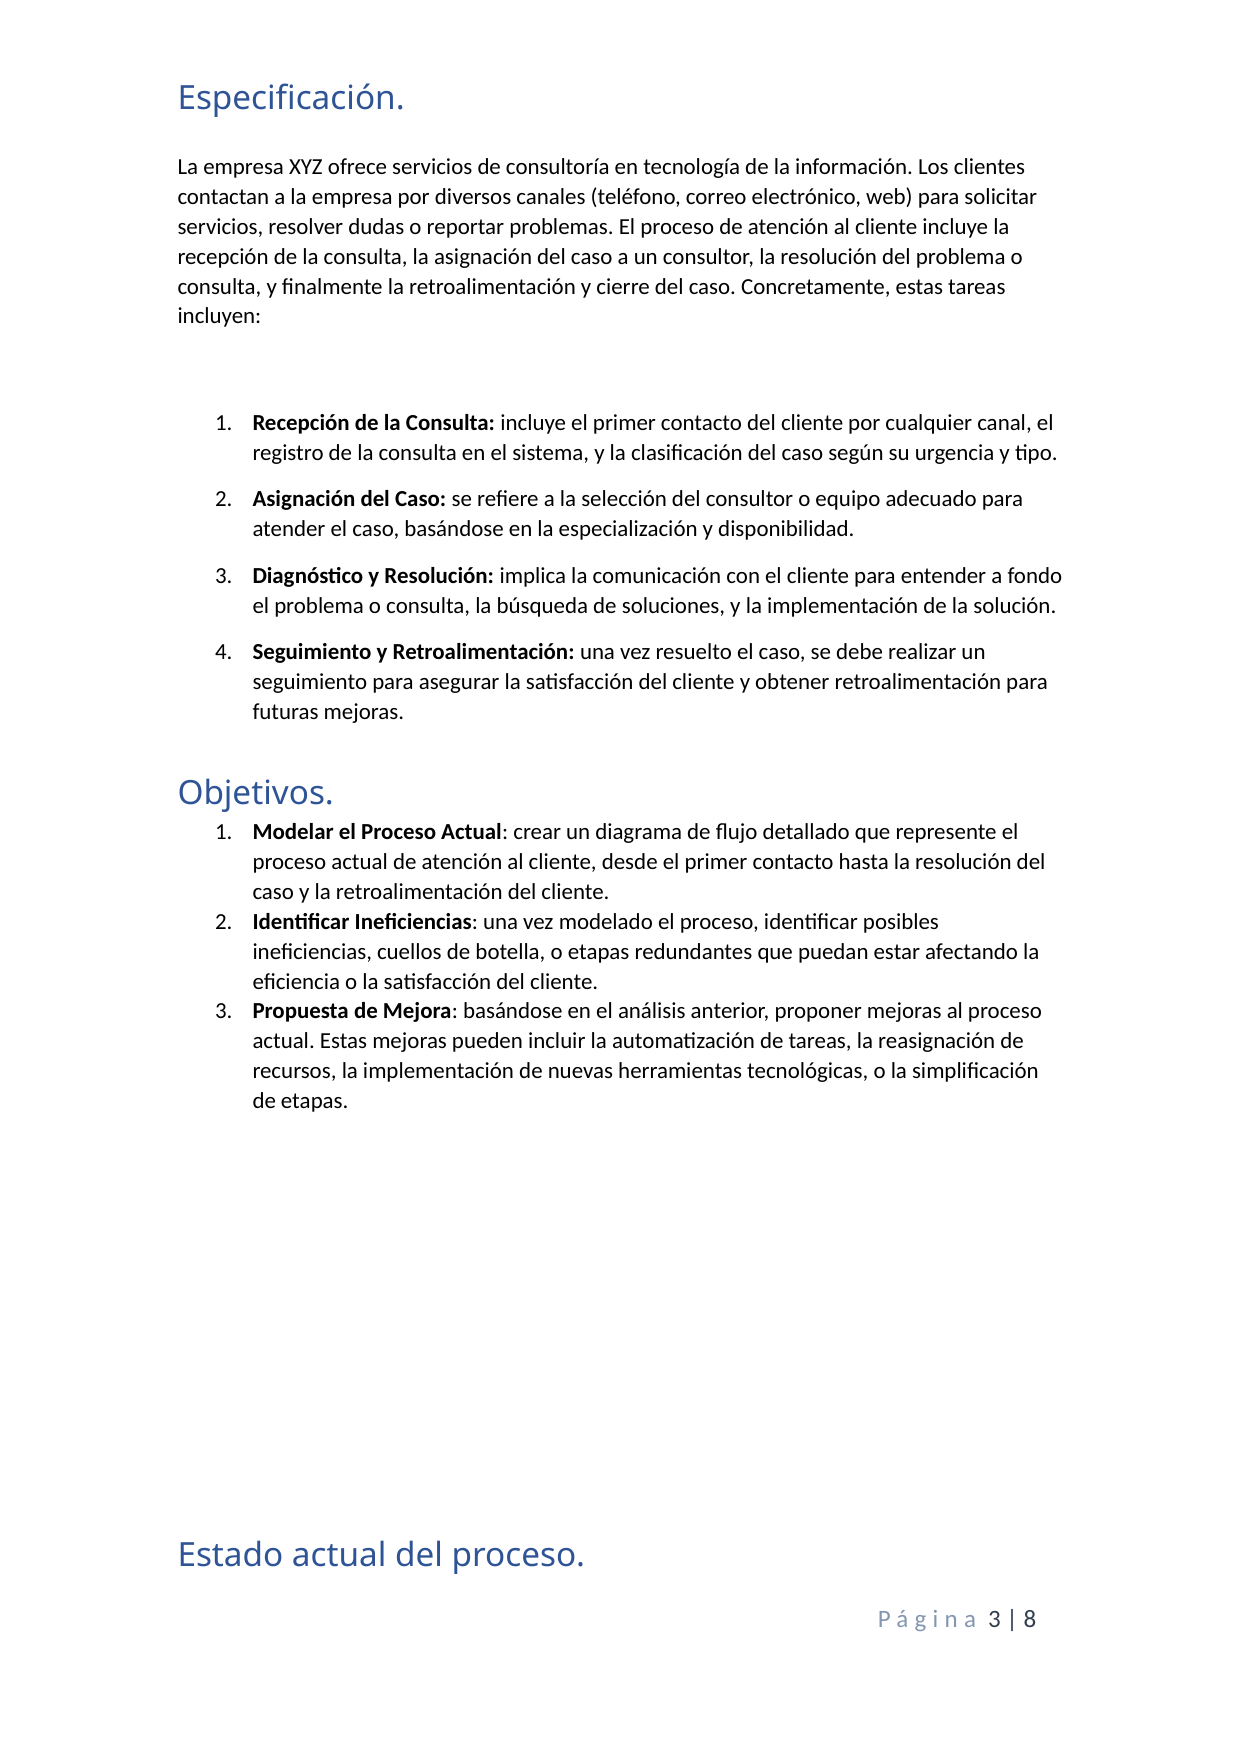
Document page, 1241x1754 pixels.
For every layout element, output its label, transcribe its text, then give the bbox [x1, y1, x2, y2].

list Propuesta de Mejora: basándose en el análisis anterior, proponer mejoras al proceso actual. Estas mejoras pueden incluir la automatización de tareas, la reasignación de recursos, la implementación de nuevas herramientas tecnológicas, o la simplificación de etapas. [215, 997, 1063, 1114]
list Diagnóstico y Resolución: implica la comunicación con el cliente para entender a fondo el problema o consulta, la búsqueda de soluciones, y la implementación de la solución. [215, 561, 1063, 619]
text La empresa XYZ ofrece servicios de consultoría en tecnología de la información. Los clientes contactan a la empresa por diversos canales (teléfono, correo electrónico, web) para solicitar servicios, resolver dudas o reportar problemas. El proceso de atención al cliente incluye la recepción de la consulta, la asignación del caso a un consultor, la resolución del problema o consulta, y finalmente la retroalimentación y cierre del caso. Concretamente, estas tareas incluyen: [177, 122, 1063, 389]
list Seguimiento y Retroalimentación: una vez resuelto el caso, se debe realizar un seguimiento para asegurar la satisfacción del cliente y obtener retroalimentación para futuras mejoras. [215, 637, 1063, 725]
list Recepción de la Consulta: incluye el primer contacto del cliente por cualquier canal, el registro de la consulta en el sistema, y la clasificación del caso según su urgencia y tipo. [215, 408, 1063, 466]
subtitle Estado actual del proceso. [177, 1530, 1063, 1576]
list Modelar el Proceso Actual: crear un diagrama de flujo detallado que represente el proceso actual de atención al cliente, desde el primer contacto hasta la resolución del caso y la retroalimentación del cliente. [215, 817, 1063, 905]
subtitle Objetivos. [177, 769, 1063, 814]
list Identificar Ineficiencias: una vez modelado el proceso, identificar posibles ineficiencias, cuellos de botella, o etapas redundantes que puedan estar afectando la eficiencia o la satisfacción del cliente. [215, 907, 1063, 995]
subtitle Especificación. [177, 74, 1063, 119]
list Asignación del Caso: se refiere a la selección del consultor o equipo adecuado para atender el caso, basándose en la especialización y disponibilidad. [215, 484, 1063, 542]
